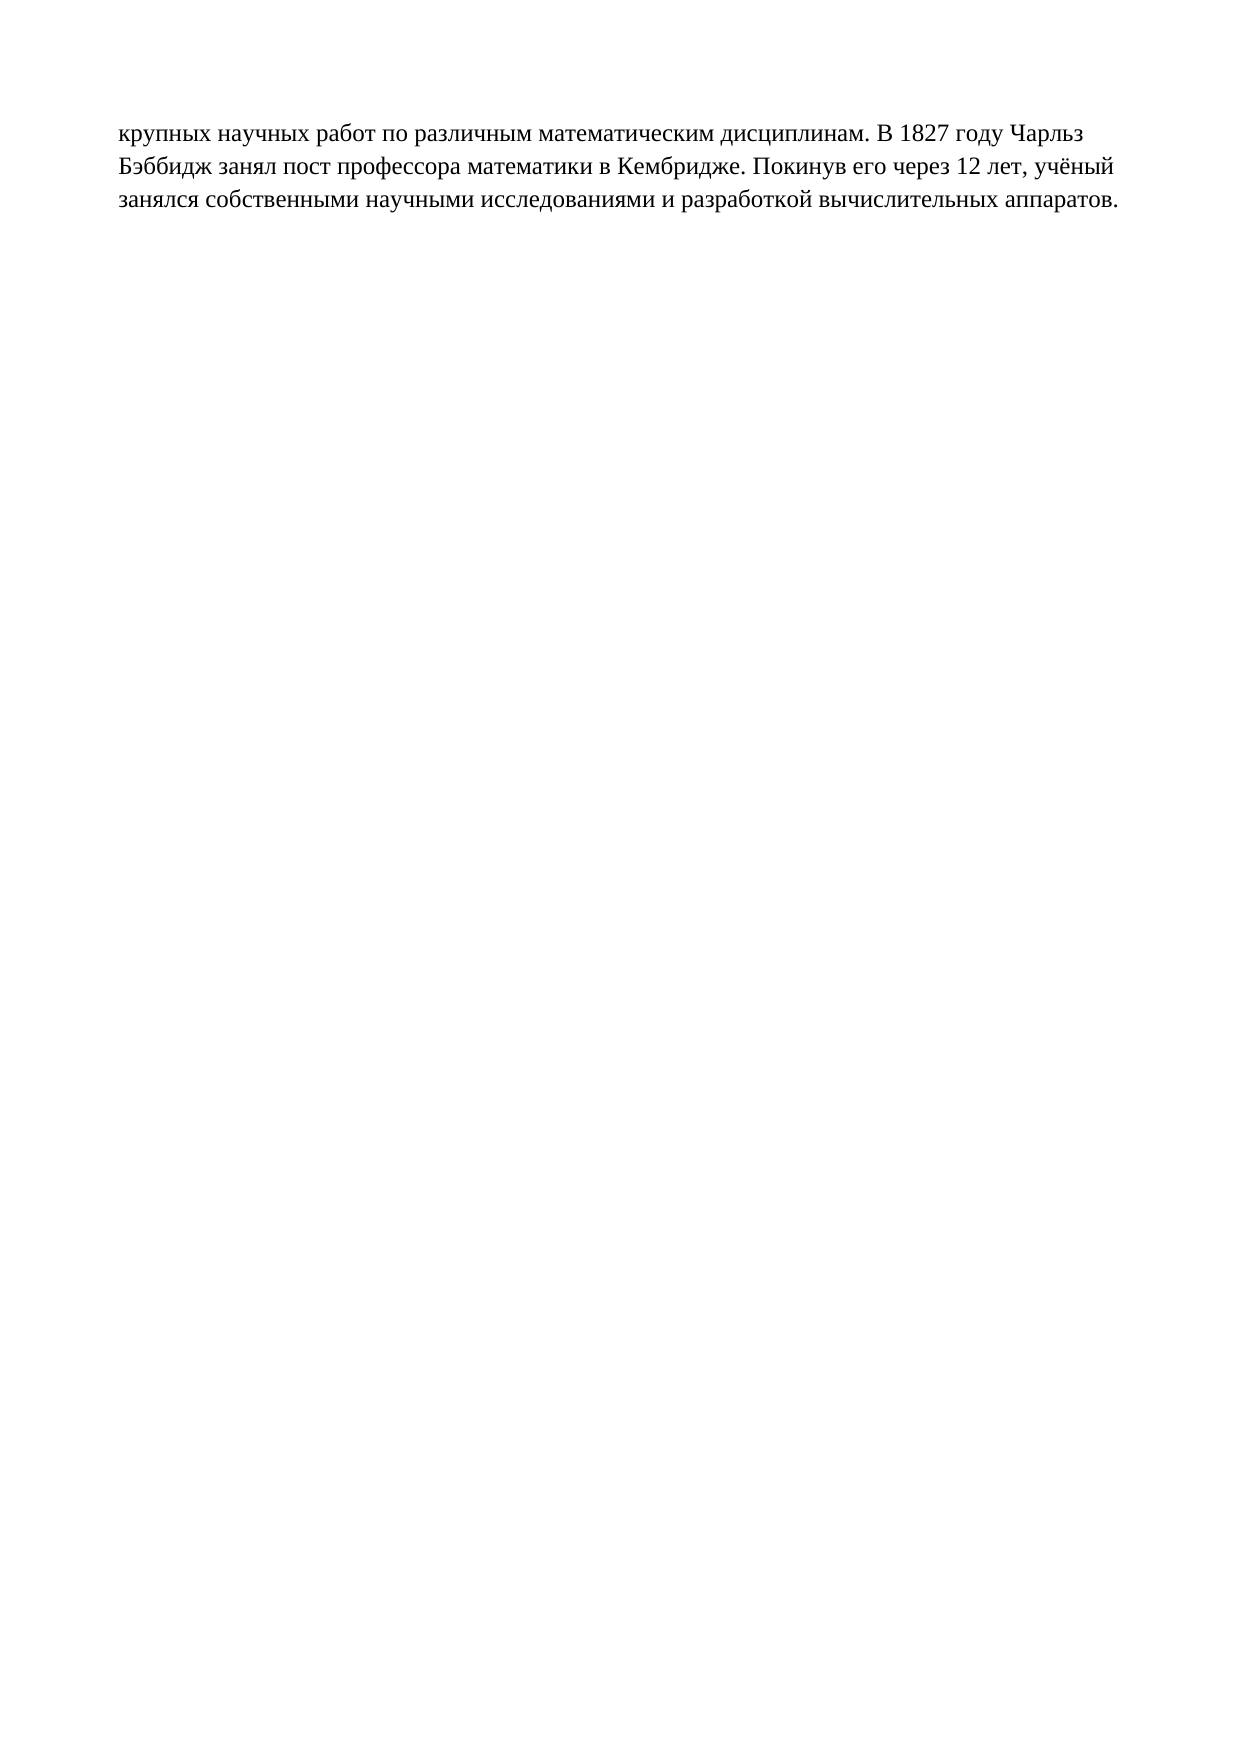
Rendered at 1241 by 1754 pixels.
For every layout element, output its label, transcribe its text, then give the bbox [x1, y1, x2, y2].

text крупных научных работ по различным математическим дисциплинам. В 1827 году Чарльз Бэббидж занял пост профессора математики в Кембридже. Покинув его через 12 лет, учёный занялся собственными научными исследованиями и разработкой вычислительных аппаратов. [118, 118, 1122, 213]
